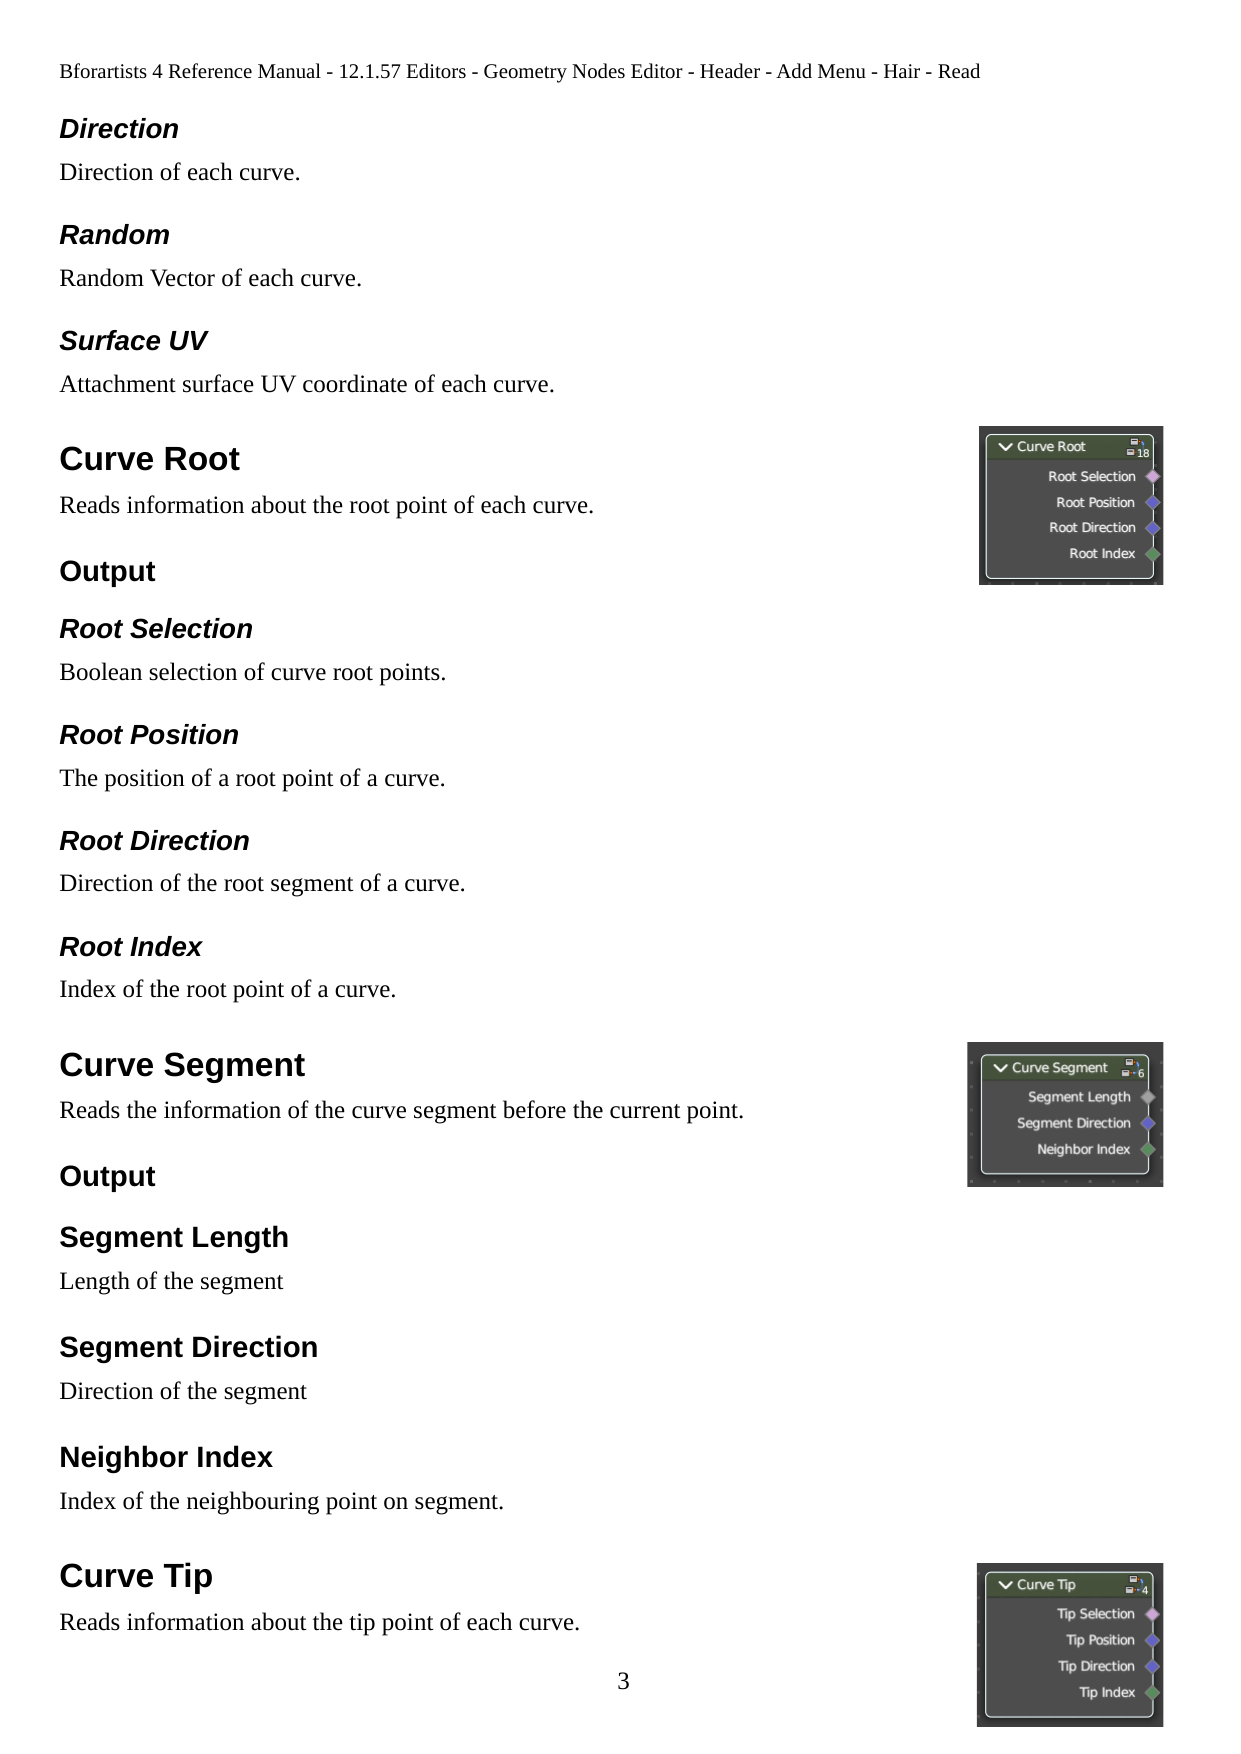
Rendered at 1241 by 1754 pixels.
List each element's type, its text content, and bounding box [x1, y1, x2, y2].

subtitle Surface UV [59, 324, 1181, 356]
picture [976, 1563, 1164, 1727]
subtitle Root Position [59, 718, 1181, 750]
subtitle Output [59, 1159, 1181, 1193]
subtitle Curve Segment [59, 1044, 967, 1083]
subtitle Neighbor Index [59, 1440, 1181, 1473]
text Reads information about the tip point of each curve. [59, 1607, 976, 1636]
text Index of the root point of a curve. [59, 974, 1181, 1003]
subtitle Root Selection [59, 612, 1181, 644]
text Length of the segment [59, 1266, 1181, 1295]
subtitle Segment Direction [59, 1330, 1181, 1364]
subtitle [1164, 439, 1181, 477]
subtitle Root Index [59, 930, 1181, 962]
subtitle Random [59, 218, 1181, 250]
text Index of the neighbouring point on segment. [59, 1486, 1181, 1515]
picture [967, 1042, 1164, 1187]
text Direction of each curve. [59, 157, 1181, 186]
text Random Vector of each curve. [59, 263, 1181, 292]
text Attachment surface UV coordinate of each curve. [59, 369, 1181, 398]
text The position of a root point of a curve. [59, 763, 1181, 791]
subtitle Output [59, 553, 1181, 587]
picture [979, 426, 1164, 585]
text Reads the information of the curve segment before the current point. [59, 1096, 967, 1124]
text Boolean selection of curve root points. [59, 657, 1181, 685]
subtitle [1164, 1044, 1181, 1083]
text Direction of the root segment of a curve. [59, 868, 1181, 897]
subtitle Curve Tip [59, 1556, 1181, 1594]
text Direction of the segment [59, 1376, 1181, 1405]
subtitle Segment Length [59, 1220, 1181, 1254]
subtitle Root Direction [59, 824, 1181, 856]
text Reads information about the root point of each curve. [59, 490, 979, 519]
subtitle Curve Root [59, 439, 979, 477]
subtitle Direction [59, 113, 1181, 144]
